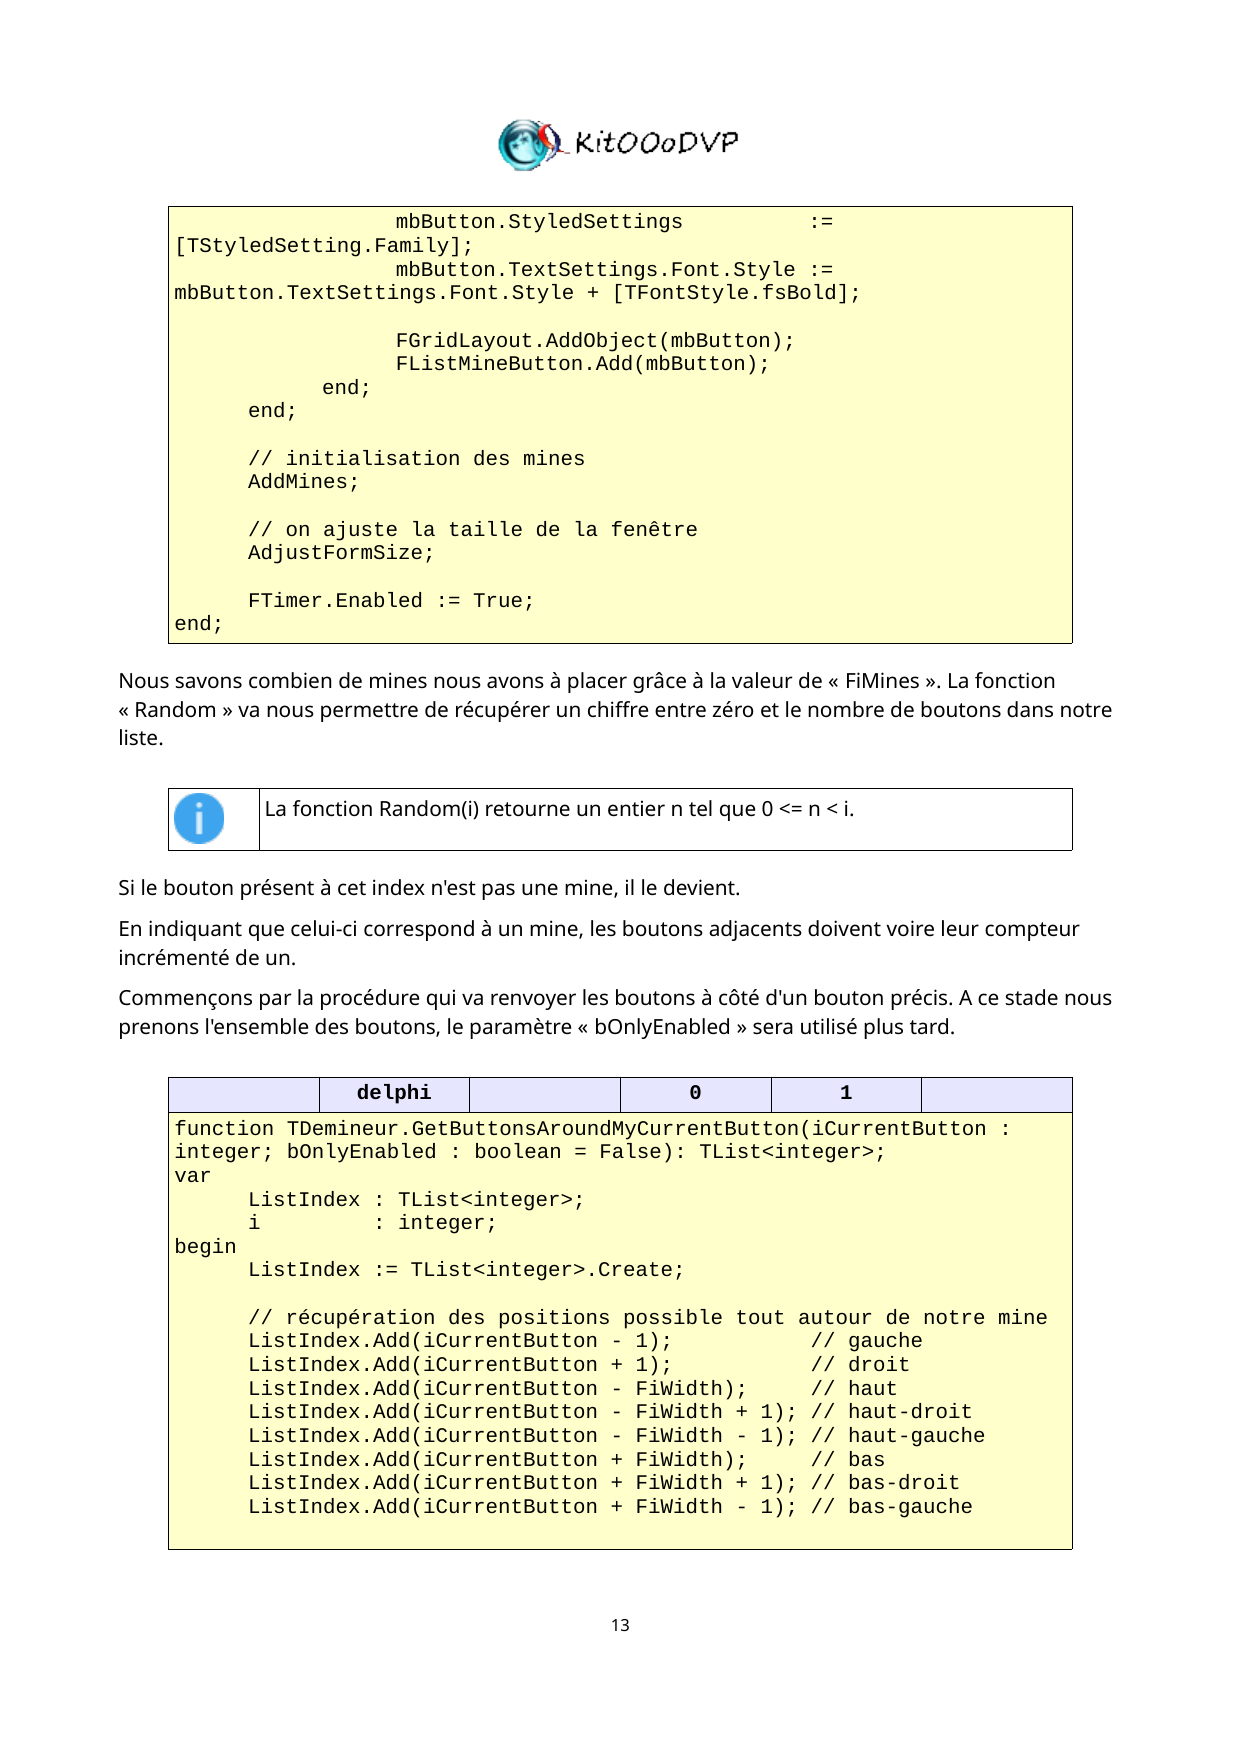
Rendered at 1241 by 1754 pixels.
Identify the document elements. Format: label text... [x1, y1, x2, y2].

table_header 1 [772, 1078, 921, 1112]
text En indiquant que celui-ci correspond à un mine, les boutons adjacents doivent voire leur compteur incrémenté de un. [118, 914, 1122, 971]
text Nous savons combien de mines nous avons à placer grâce à la valeur de « FiMines ». La fonction « Random » va nous permettre de récupérer un chiffre entre zéro et le nombre de boutons dans notre liste. [118, 666, 1122, 752]
table_header [169, 1078, 319, 1112]
text Si le bouton présent à cet index n'est pas une mine, il le devient. [118, 873, 1122, 902]
table_header [470, 1078, 620, 1112]
table_header delphi [320, 1078, 469, 1112]
table_header La fonction Random(i) retourne un entier n tel que 0 <= n < i. [260, 789, 1072, 849]
picture [497, 118, 743, 173]
picture [174, 793, 224, 844]
text Commençons par la procédure qui va renvoyer les boutons à côté d'un bouton précis. A ce stade nous prenons l'ensemble des boutons, le paramètre « bOnlyEnabled » sera utilisé plus tard. [118, 983, 1122, 1040]
table_header [922, 1078, 1072, 1112]
table_cell mbButton.StyledSettings := [TStyledSetting.Family]; mbButton.TextSettings.Font.Style := mbButton.TextSettings.Font.Style + [TFontStyle.fsBold]; FGridLayout.AddObject(mbButton); FListMineButton.Add(mbButton); end; end; // initialisation des mines AddMines; // on ajuste la taille de la fenêtre AdjustFormSize; FTimer.Enabled := True; end; [169, 207, 1072, 643]
table_cell function TDemineur.GetButtonsAroundMyCurrentButton(iCurrentButton : integer; bOnlyEnabled : boolean = False): TList<integer>; var ListIndex : TList<integer>; i : integer; begin ListIndex := TList<integer>.Create; // récupération des positions possible tout autour de notre mine ListIndex.Add(iCurrentButton - 1); // gauche ListIndex.Add(iCurrentButton + 1); // droit ListIndex.Add(iCurrentButton - FiWidth); // haut ListIndex.Add(iCurrentButton - FiWidth + 1); // haut-droit ListIndex.Add(iCurrentButton - FiWidth - 1); // haut-gauche ListIndex.Add(iCurrentButton + FiWidth); // bas ListIndex.Add(iCurrentButton + FiWidth + 1); // bas-droit ListIndex.Add(iCurrentButton + FiWidth - 1); // bas-gauche [169, 1113, 1072, 1549]
table_header [169, 789, 259, 849]
table_header 0 [621, 1078, 771, 1112]
